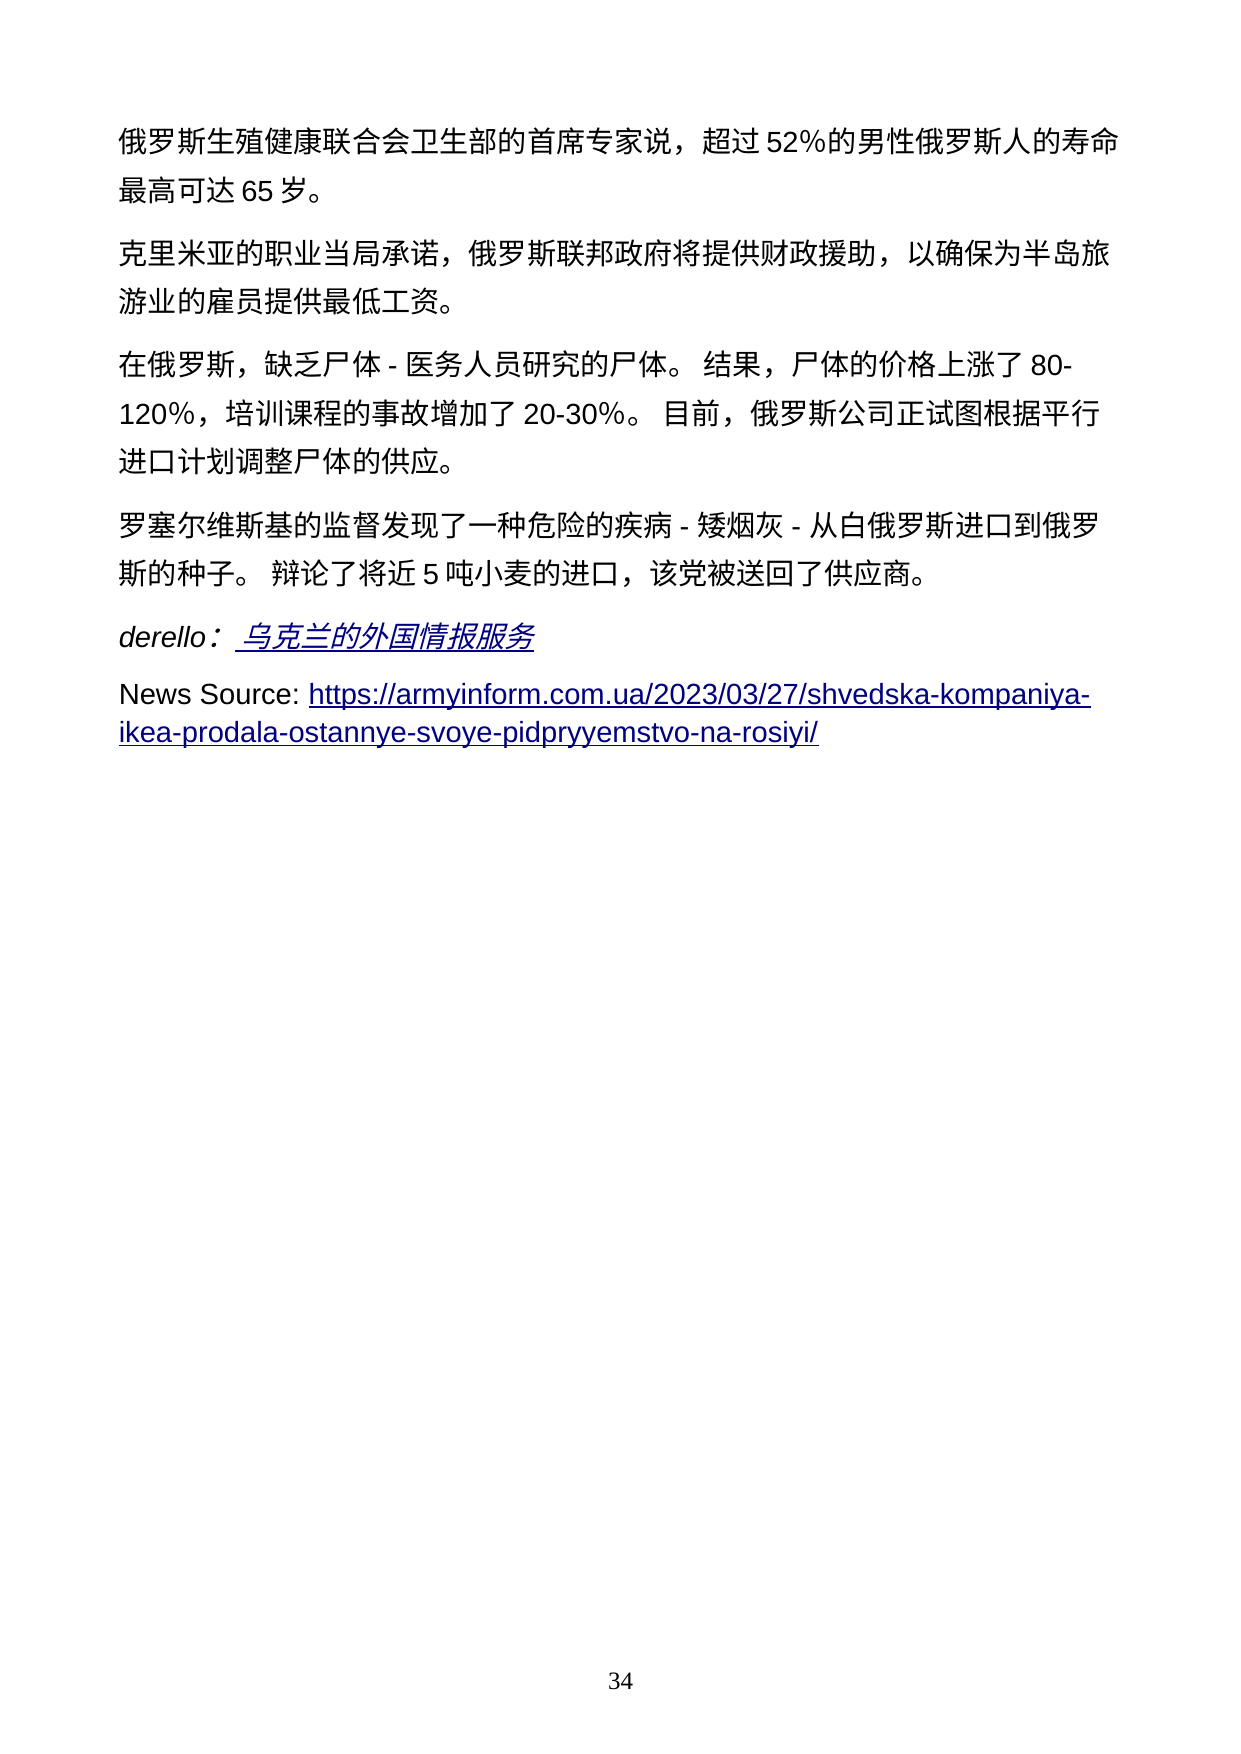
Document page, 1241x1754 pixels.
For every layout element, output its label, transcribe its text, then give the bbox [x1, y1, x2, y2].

text 克里米亚的职业当局承诺，俄罗斯联邦政府将提供财政援助，以确保为半岛旅游业的雇员提供最低工资。 [118, 230, 1122, 321]
text 俄罗斯生殖健康联合会卫生部的首席专家说，超过52％的男性俄罗斯人的寿命最高可达65岁。 [118, 118, 1122, 209]
text 罗塞尔维斯基的监督发现了一种危险的疾病 - 矮烟灰 - 从白俄罗斯进口到俄罗斯的种子。 辩论了将近5吨小麦的进口，该党被送回了供应商。 [118, 502, 1122, 593]
text News Source: https://armyinform.com.ua/2023/03/27/shvedska-kompaniya-ikea-prodala-ostannye-svoye-pidpryyemstvo-na-rosiyi/ [118, 677, 1122, 749]
text 在俄罗斯，缺乏尸体 - 医务人员研究的尸体。 结果，尸体的价格上涨了80-120％，培训课程的事故增加了20-30％。 目前，俄罗斯公司正试图根据平行进口计划调整尸体的供应。 [118, 342, 1122, 481]
text derello： 乌克兰的外国情报服务 [118, 614, 1122, 656]
